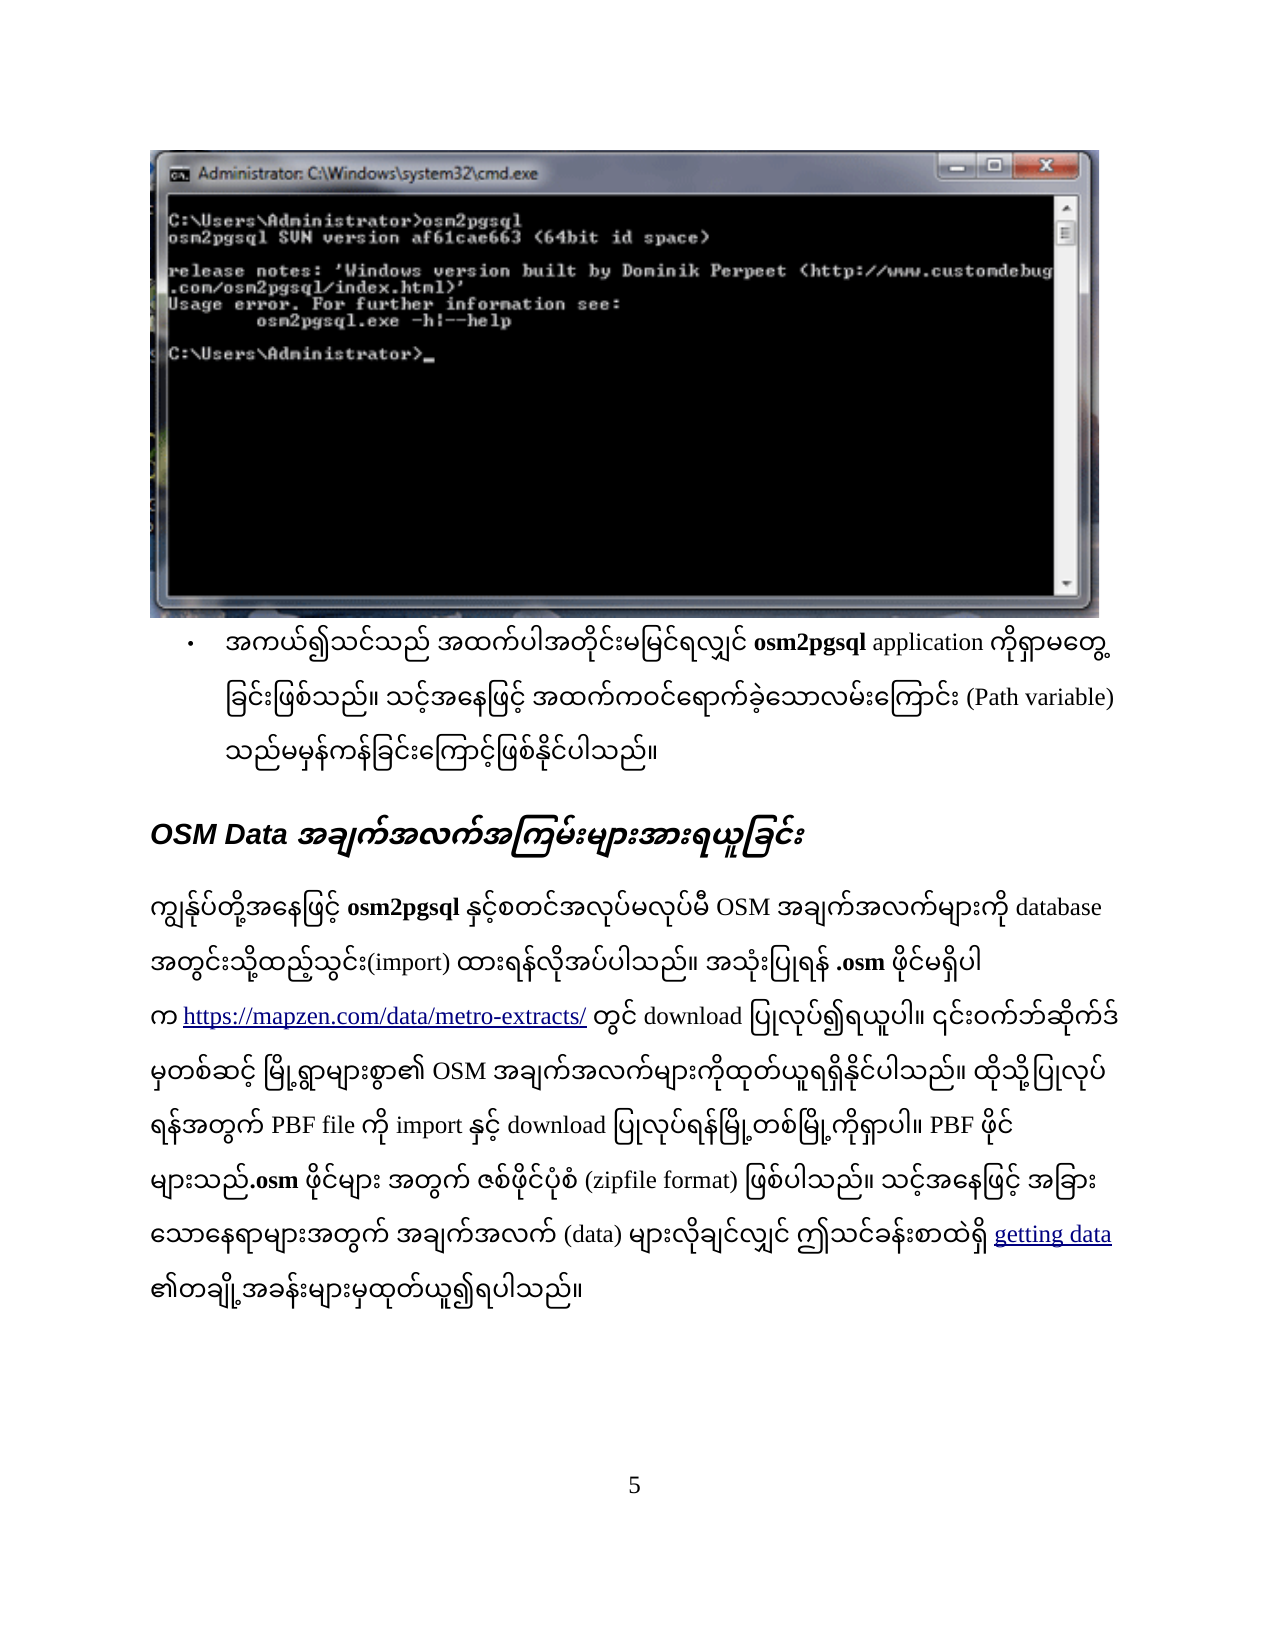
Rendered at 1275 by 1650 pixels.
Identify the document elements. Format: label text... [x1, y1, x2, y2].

list အကယ်၍သင်သည် အထက်ပါအတိုင်းမမြင်ရလျှင် osm2pgsql application ကိုရှာမတွေ့ခြင်းဖြစ်သည်။ သင့်အနေဖြင့် အထက်ကဝင်ရောက်ခဲ့သောလမ်းကြောင်း (Path variable) သည်မမှန်ကန်ခြင်းကြောင့်ဖြစ်နိုင်ပါသည်။ [187, 617, 1125, 781]
subtitle OSM Data အချက်အလက်အကြမ်းများအားရယူခြင်း [150, 806, 1125, 870]
text ကျွန်ုပ်တို့အနေဖြင့် osm2pgsql နှင့်စတင်အလုပ်မလုပ်မီ OSM အချက်အလက်များကို database အတွင်းသို့ထည့်သွင်း(import) ထားရန်လိုအပ်ပါသည်။ အသုံးပြုရန် .osm ဖိုင်မရှိပါကhttps://mapzen.com/data/metro-extracts/ တွင် download ပြုလုပ်၍ရယူပါ။ ၎င်းဝက်ဘ်ဆိုက်ဒ်မှတစ်ဆင့် မြို့ရွာများစွာ၏ OSM အချက်အလက်များကိုထုတ်ယူရရှိနိုင်ပါသည်။ ထိုသို့ပြုလုပ်ရန်အတွက် PBF file ကို import နှင့် download ပြုလုပ်ရန်မြို့တစ်မြို့ကိုရှာပါ။ PBF ဖိုင်များသည်.osm ဖိုင်များ အတွက် ဇစ်ဖိုင်ပုံစံ (zipfile format) ဖြစ်ပါသည်။ သင့်အနေဖြင့် အခြားသောနေရာများအတွက် အချက်အလက် (data) များလိုချင်လျှင် ဤသင်ခန်းစာထဲရှိ getting data ၏တချို့အခန်းများမှထုတ်ယူ၍ရပါသည်။ [150, 882, 1125, 1319]
picture [150, 150, 1100, 618]
